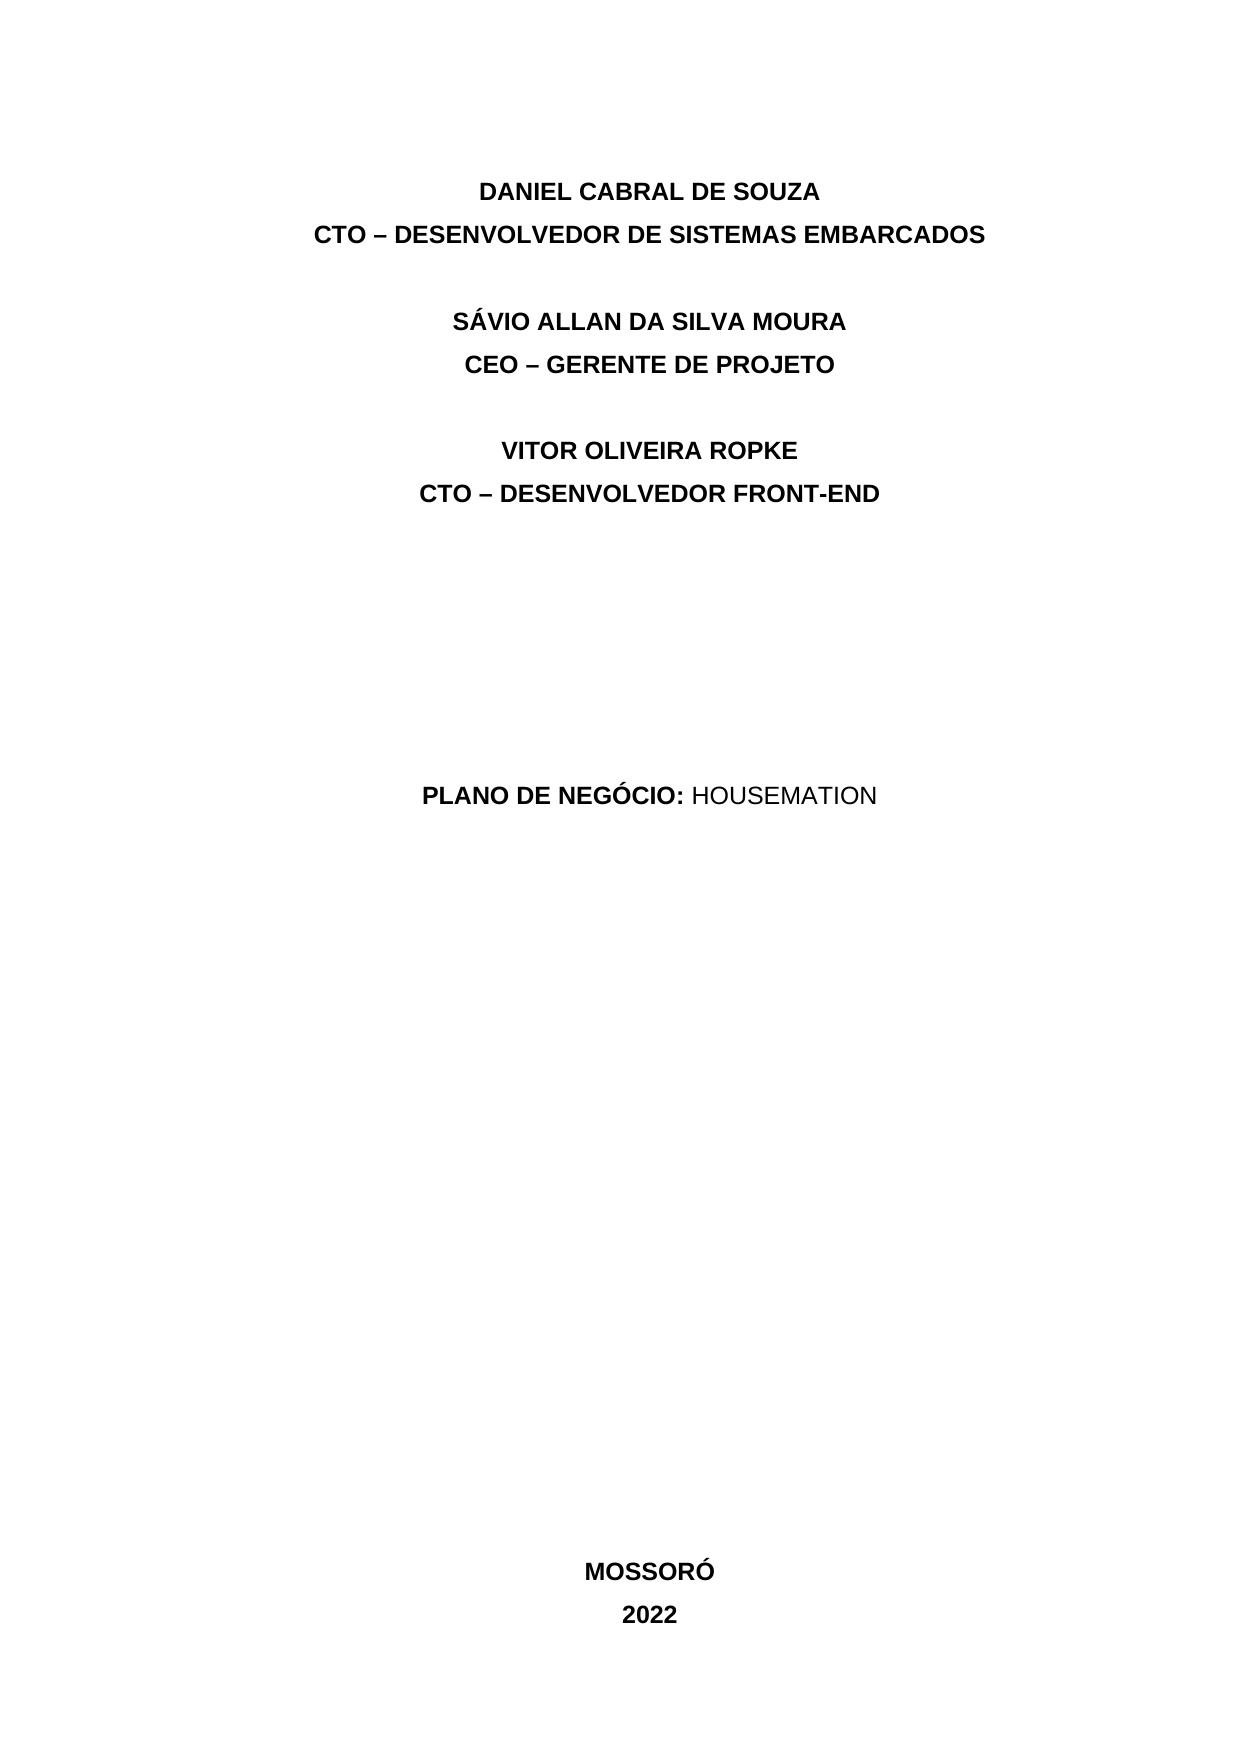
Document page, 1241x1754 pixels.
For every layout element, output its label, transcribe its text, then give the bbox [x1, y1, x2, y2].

text VITOR OLIVEIRA ROPKE [177, 436, 1122, 465]
text PLANO DE NEGÓCIO: HOUSEMATION [177, 781, 1122, 810]
text DANIEL CABRAL DE SOUZA [177, 177, 1122, 206]
text SÁVIO ALLAN DA SILVA MOURA [177, 307, 1122, 335]
text CTO – DESENVOLVEDOR DE SISTEMAS EMBARCADOS [177, 220, 1122, 249]
text 2022 [177, 1600, 1122, 1629]
text CTO – DESENVOLVEDOR FRONT-END [177, 479, 1122, 508]
text CEO – GERENTE DE PROJETO [177, 350, 1122, 378]
text MOSSORÓ [177, 1557, 1122, 1586]
